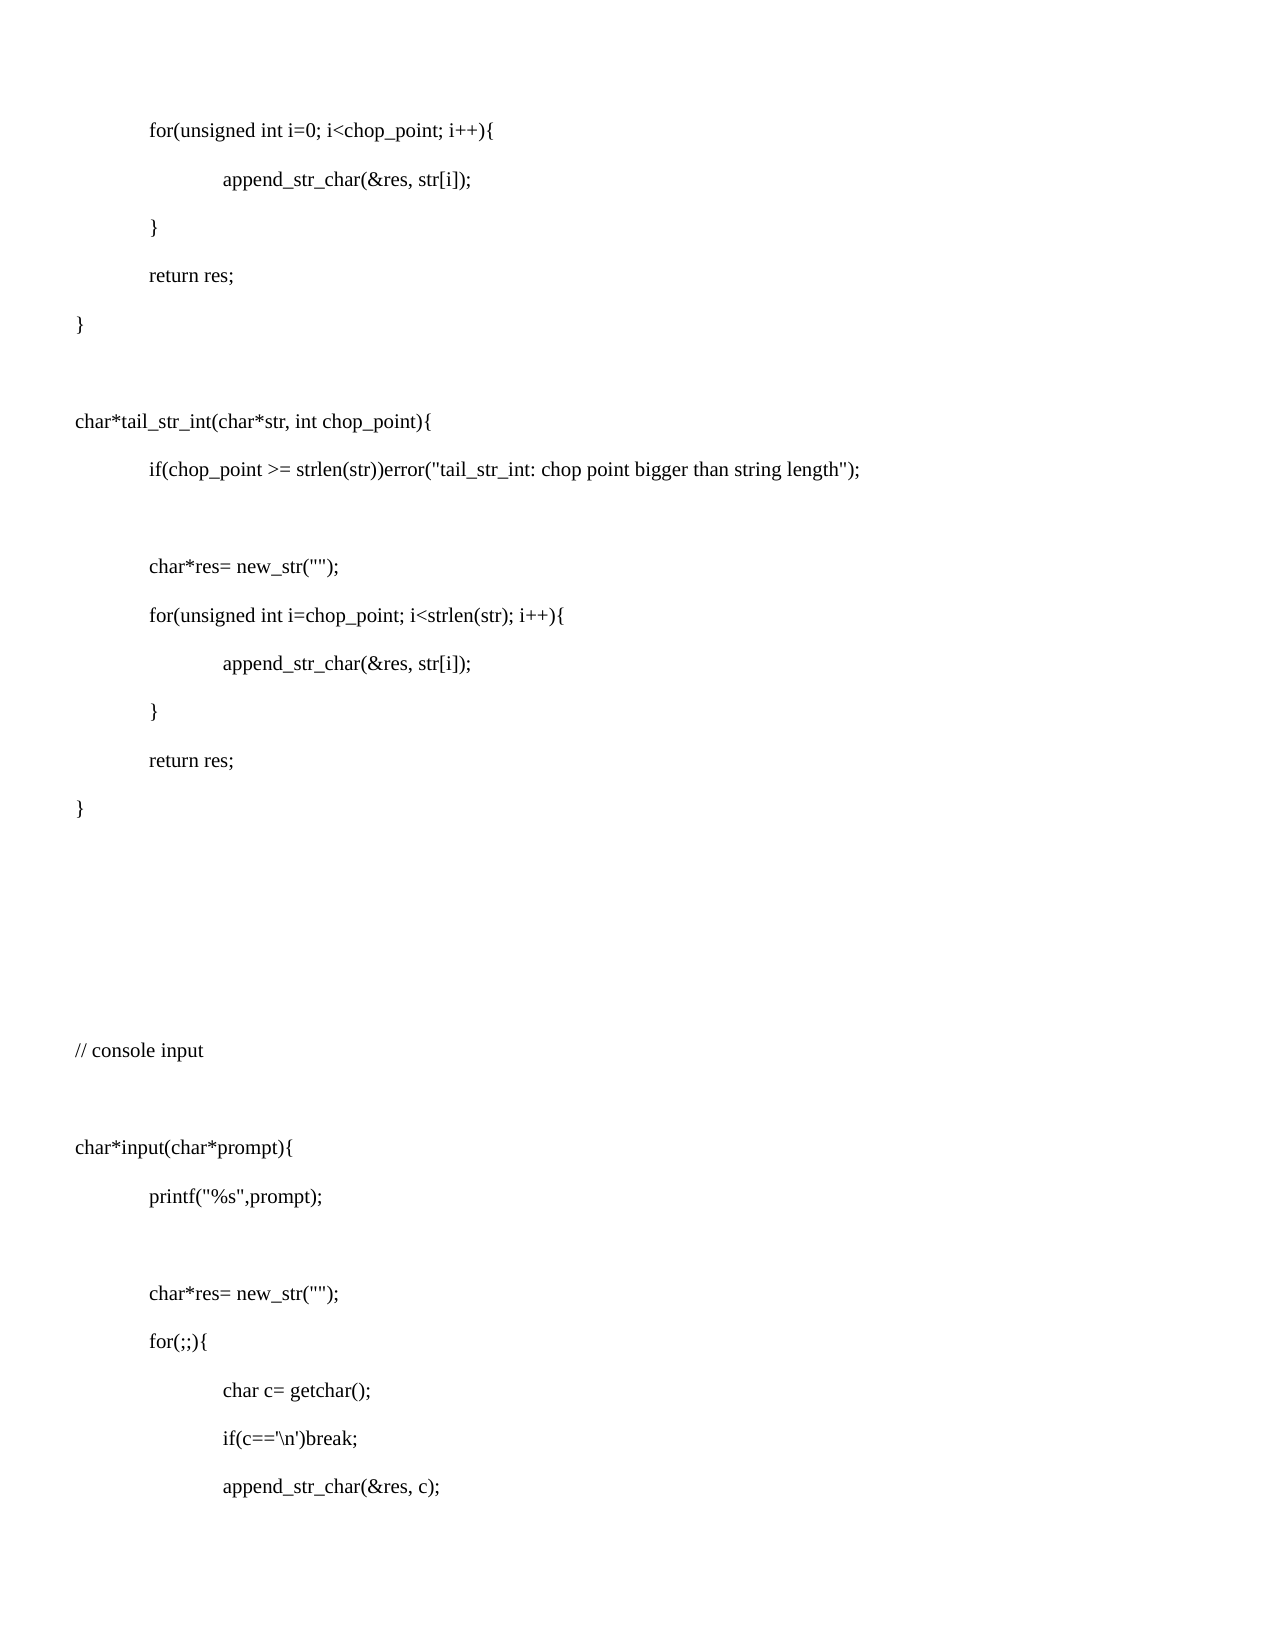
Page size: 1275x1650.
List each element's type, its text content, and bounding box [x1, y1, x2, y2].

text // console input [75, 1038, 1209, 1062]
text char c= getchar(); [75, 1377, 1209, 1402]
text for(;;){ [75, 1329, 1209, 1353]
text return res; [75, 263, 1209, 287]
text } [75, 796, 1209, 820]
text append_str_char(&res, c); [75, 1474, 1209, 1498]
text } [75, 215, 1209, 239]
text append_str_char(&res, str[i]); [75, 651, 1209, 675]
text for(unsigned int i=chop_point; i<strlen(str); i++){ [75, 602, 1209, 627]
text char*res= new_str(""); [75, 554, 1209, 578]
text for(unsigned int i=0; i<chop_point; i++){ [75, 118, 1209, 142]
text char*tail_str_int(char*str, int chop_point){ [75, 409, 1209, 433]
text } [75, 312, 1209, 336]
text printf("%s",prompt); [75, 1184, 1209, 1208]
text char*res= new_str(""); [75, 1281, 1209, 1305]
text append_str_char(&res, str[i]); [75, 167, 1209, 191]
text } [75, 699, 1209, 723]
text if(c=='\n')break; [75, 1426, 1209, 1450]
text return res; [75, 748, 1209, 772]
text char*input(char*prompt){ [75, 1135, 1209, 1159]
text if(chop_point >= strlen(str))error("tail_str_int: chop point bigger than string length"); [75, 457, 1209, 481]
